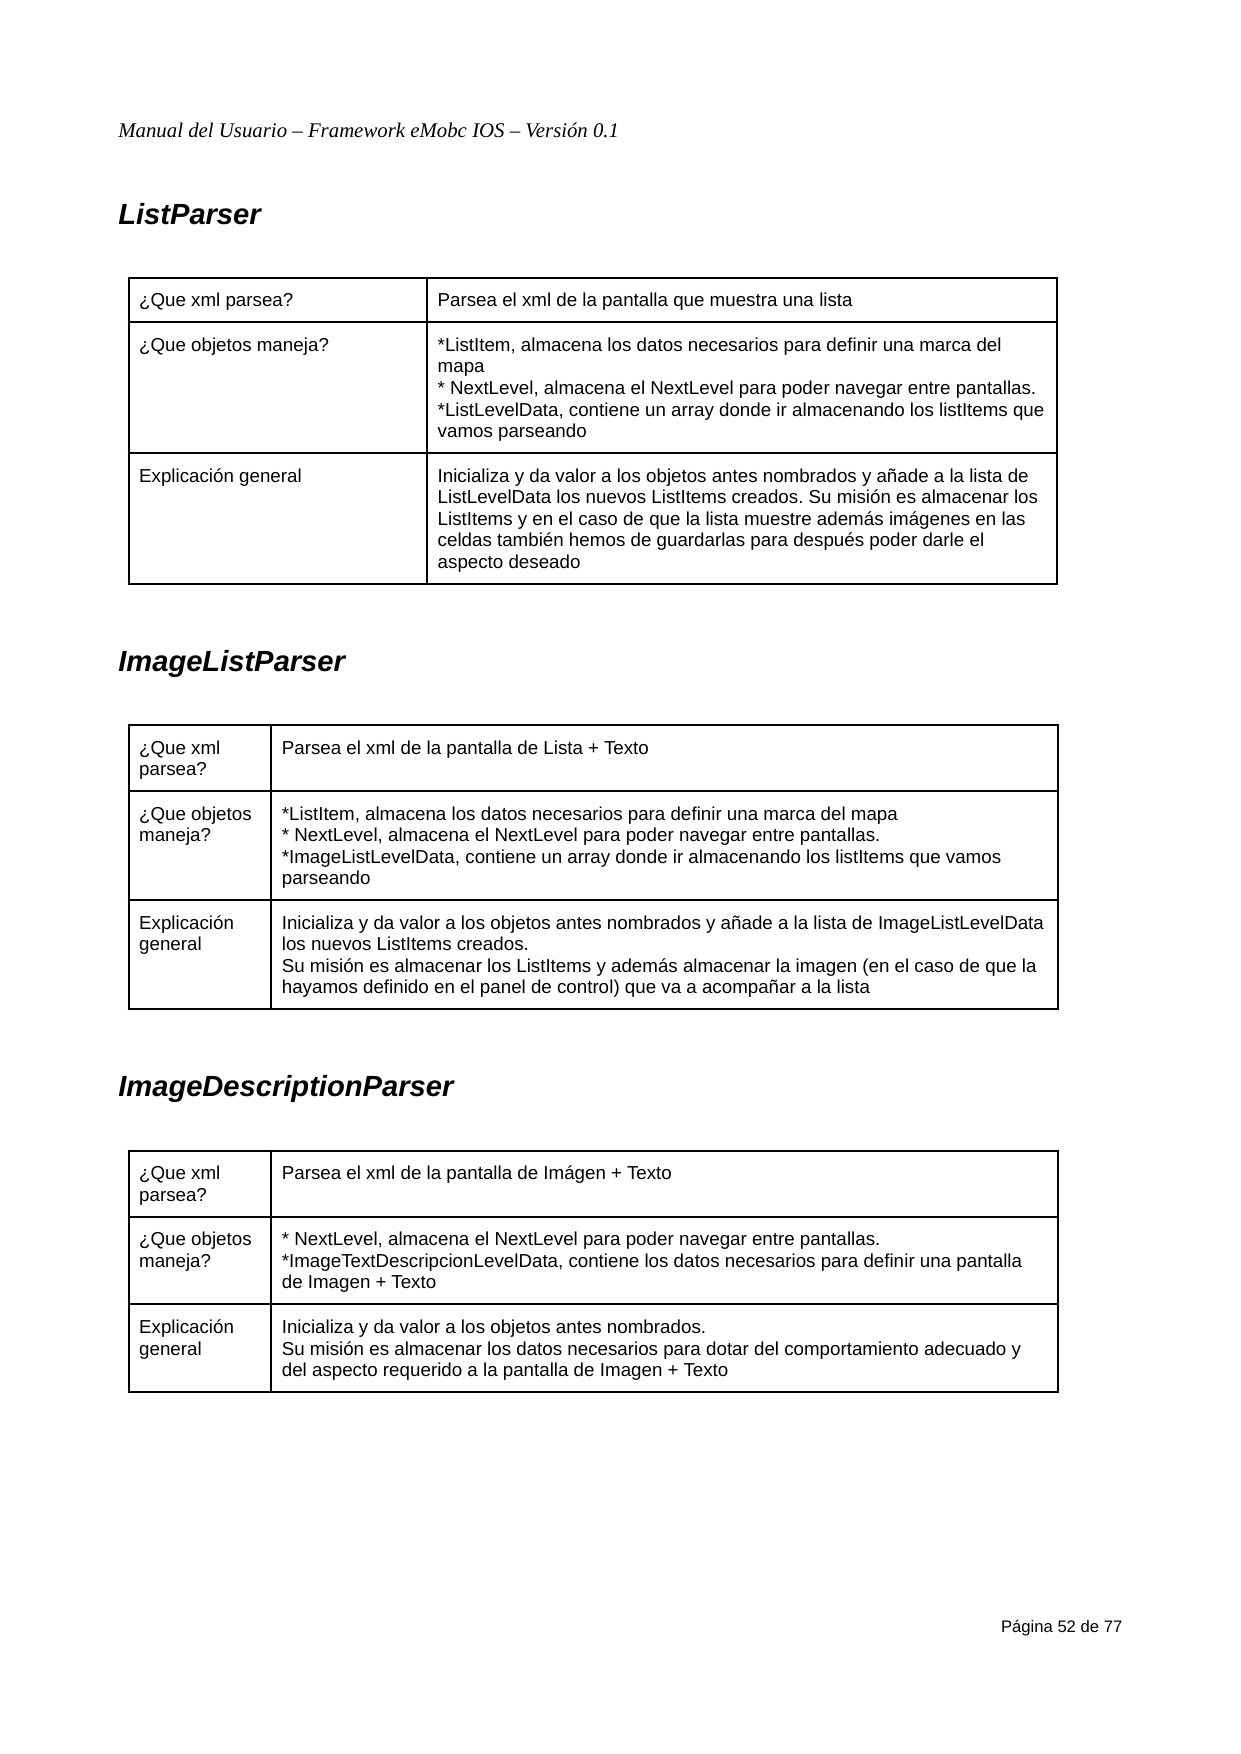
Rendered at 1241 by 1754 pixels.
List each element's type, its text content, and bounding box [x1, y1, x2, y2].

subtitle ImageDescriptionParser [118, 1069, 1122, 1103]
table_header ¿Que xml parsea? [130, 1152, 270, 1216]
subtitle ImageListParser [118, 644, 1122, 677]
subtitle ListParser [118, 197, 1122, 230]
table_cell Inicializa y da valor a los objetos antes nombrados. Su misión es almacenar los datos necesarios para dotar del comportamiento adecuado y del aspecto requerido a la pantalla de Imagen + Texto [272, 1305, 1057, 1391]
table_cell ¿Que objetos maneja? [130, 1218, 270, 1303]
table_header Parsea el xml de la pantalla de Lista + Texto [272, 726, 1057, 790]
table_cell Explicación general [130, 1305, 270, 1391]
table_cell Explicación general [130, 901, 270, 1008]
table_cell ¿Que objetos maneja? [130, 323, 426, 452]
table_cell Inicializa y da valor a los objetos antes nombrados y añade a la lista de ListLevelData los nuevos ListItems creados. Su misión es almacenar los ListItems y en el caso de que la lista muestre además imágenes en las celdas también hemos de guardarlas para después poder darle el aspecto deseado [428, 454, 1056, 583]
table_header Parsea el xml de la pantalla que muestra una lista [428, 279, 1056, 321]
table_header ¿Que xml parsea? [130, 279, 426, 321]
table_cell ¿Que objetos maneja? [130, 792, 270, 899]
table_cell *ListItem, almacena los datos necesarios para definir una marca del mapa * NextLevel, almacena el NextLevel para poder navegar entre pantallas. *ImageListLevelData, contiene un array donde ir almacenando los listItems que vamos parseando [272, 792, 1057, 899]
table_header Parsea el xml de la pantalla de Imágen + Texto [272, 1152, 1057, 1216]
table_cell Explicación general [130, 454, 426, 583]
table_cell Inicializa y da valor a los objetos antes nombrados y añade a la lista de ImageListLevelData los nuevos ListItems creados. Su misión es almacenar los ListItems y además almacenar la imagen (en el caso de que la hayamos definido en el panel de control) que va a acompañar a la lista [272, 901, 1057, 1008]
table_cell * NextLevel, almacena el NextLevel para poder navegar entre pantallas. *ImageTextDescripcionLevelData, contiene los datos necesarios para definir una pantalla de Imagen + Texto [272, 1218, 1057, 1303]
table_header ¿Que xml parsea? [130, 726, 270, 790]
table_cell *ListItem, almacena los datos necesarios para definir una marca del mapa * NextLevel, almacena el NextLevel para poder navegar entre pantallas. *ListLevelData, contiene un array donde ir almacenando los listItems que vamos parseando [428, 323, 1056, 452]
